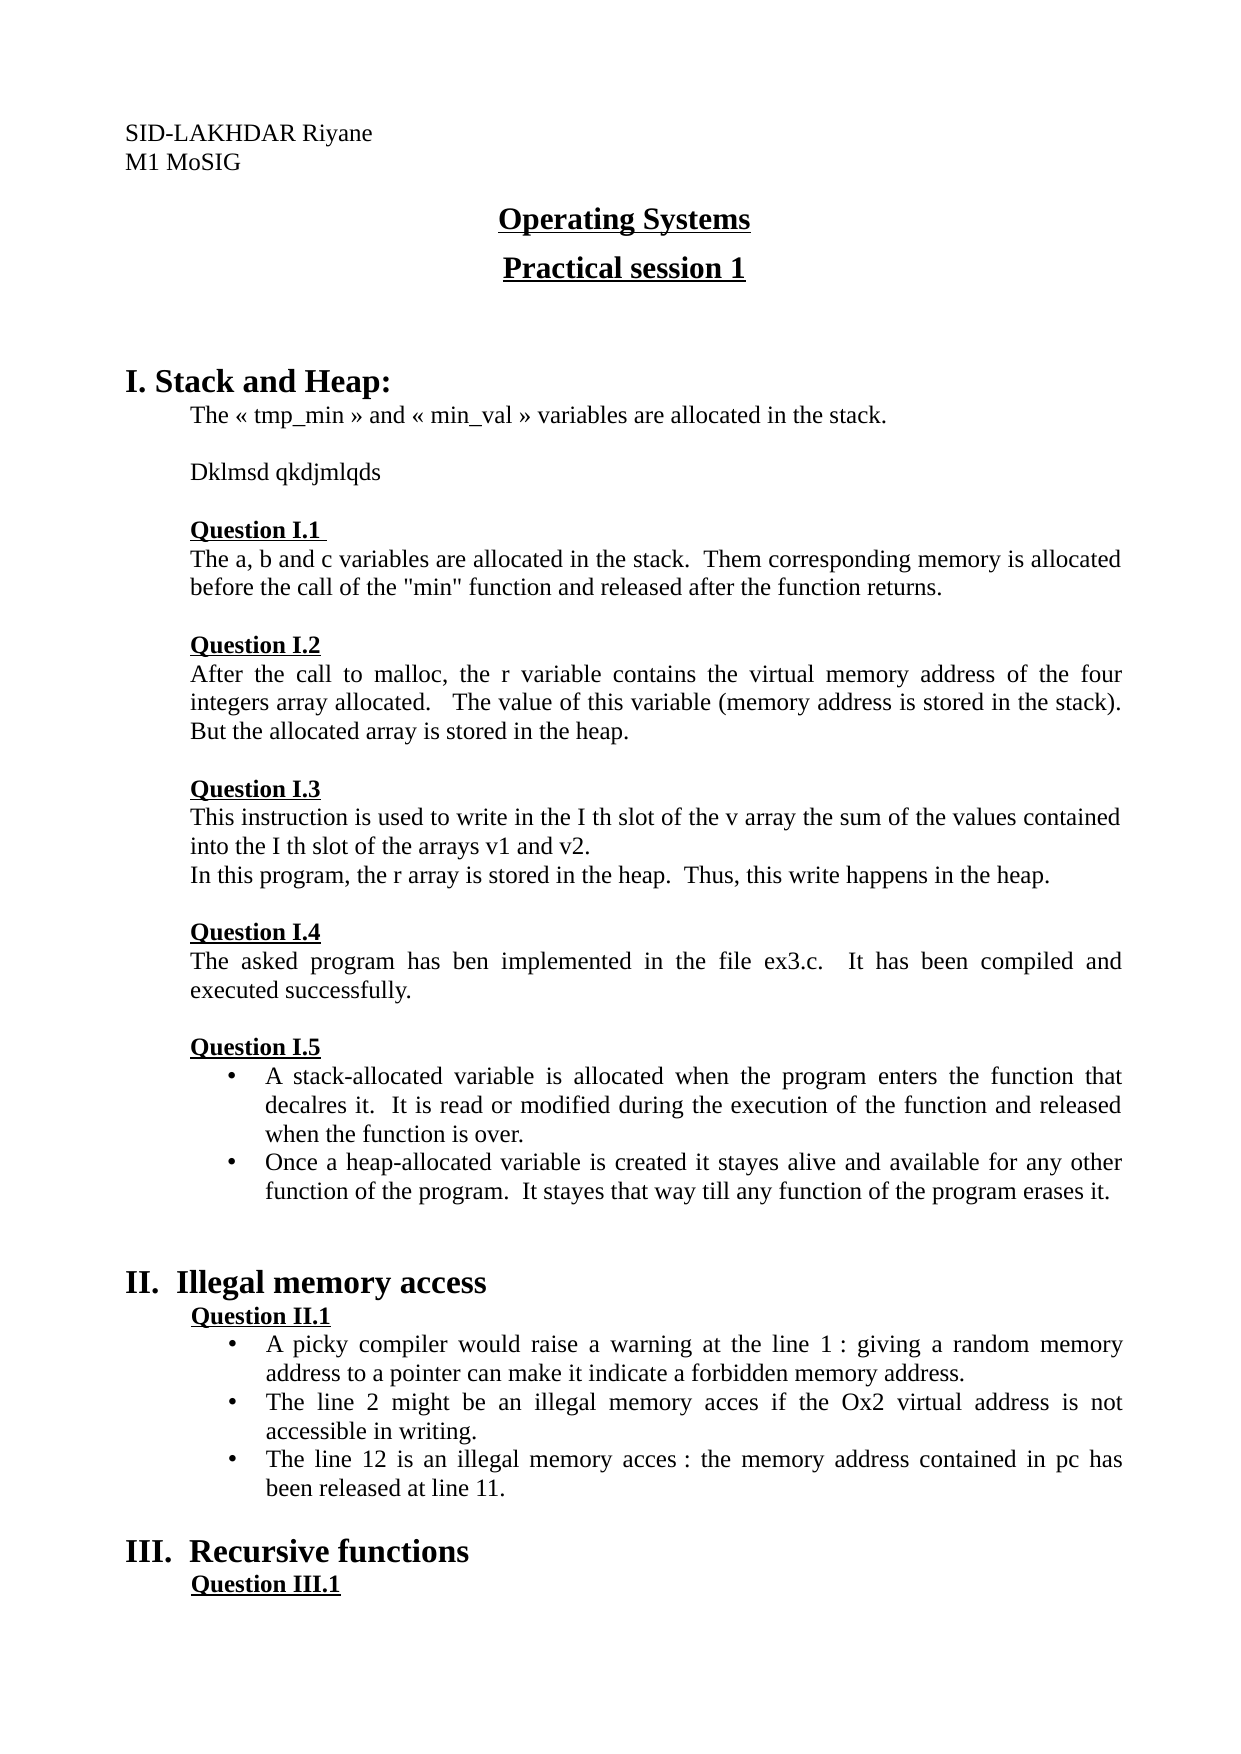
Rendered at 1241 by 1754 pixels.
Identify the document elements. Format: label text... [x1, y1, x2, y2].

list A stack-allocated variable is allocated when the program enters the function that decalres it. It is read or modified during the execution of the function and released when the function is over. [227, 1061, 1123, 1147]
text Question I.5 [190, 1032, 1123, 1061]
text M1 MoSIG [125, 147, 1123, 176]
text Dklmsd qkdjmlqds [190, 457, 1123, 486]
text Question III.1 [191, 1569, 1123, 1598]
text After the call to malloc, the r variable contains the virtual memory address of the four integers array allocated. The value of this variable (memory address is stored in the stack). But the allocated array is stored in the heap. [190, 659, 1123, 745]
text The a, b and c variables are allocated in the stack. Them corresponding memory is allocated before the call of the "min" function and released after the function returns. [190, 544, 1123, 601]
list The line 2 might be an illegal memory acces if the Ox2 virtual address is not accessible in writing. [228, 1387, 1123, 1444]
text Practical session 1 [125, 249, 1123, 285]
text I. Stack and Heap: [125, 362, 1123, 400]
text Question II.1 [191, 1301, 1123, 1329]
text This instruction is used to write in the I th slot of the v array the sum of the values contained into the I th slot of the arrays v1 and v2. [190, 802, 1123, 860]
text The « tmp_min » and « min_val » variables are allocated in the stack. [190, 400, 1123, 429]
text SID-LAKHDAR Riyane [125, 118, 1123, 147]
text In this program, the r array is stored in the heap. Thus, this write happens in the heap. [190, 860, 1123, 889]
text II. Illegal memory access [125, 1262, 1123, 1301]
list The line 12 is an illegal memory acces : the memory address contained in pc has been released at line 11. [228, 1444, 1123, 1502]
text Question I.2 [190, 630, 1123, 659]
subtitle Operating Systems [125, 201, 1123, 237]
text Question I.3 [190, 774, 1123, 802]
text Question I.1 [190, 515, 1123, 544]
text The asked program has ben implemented in the file ex3.c. It has been compiled and executed successfully. [190, 946, 1123, 1004]
text Question I.4 [190, 917, 1123, 946]
list A picky compiler would raise a warning at the line 1 : giving a random memory address to a pointer can make it indicate a forbidden memory address. [228, 1329, 1123, 1387]
text III. Recursive functions [125, 1531, 1123, 1569]
list Once a heap-allocated variable is created it stayes alive and available for any other function of the program. It stayes that way till any function of the program erases it. [227, 1147, 1123, 1205]
